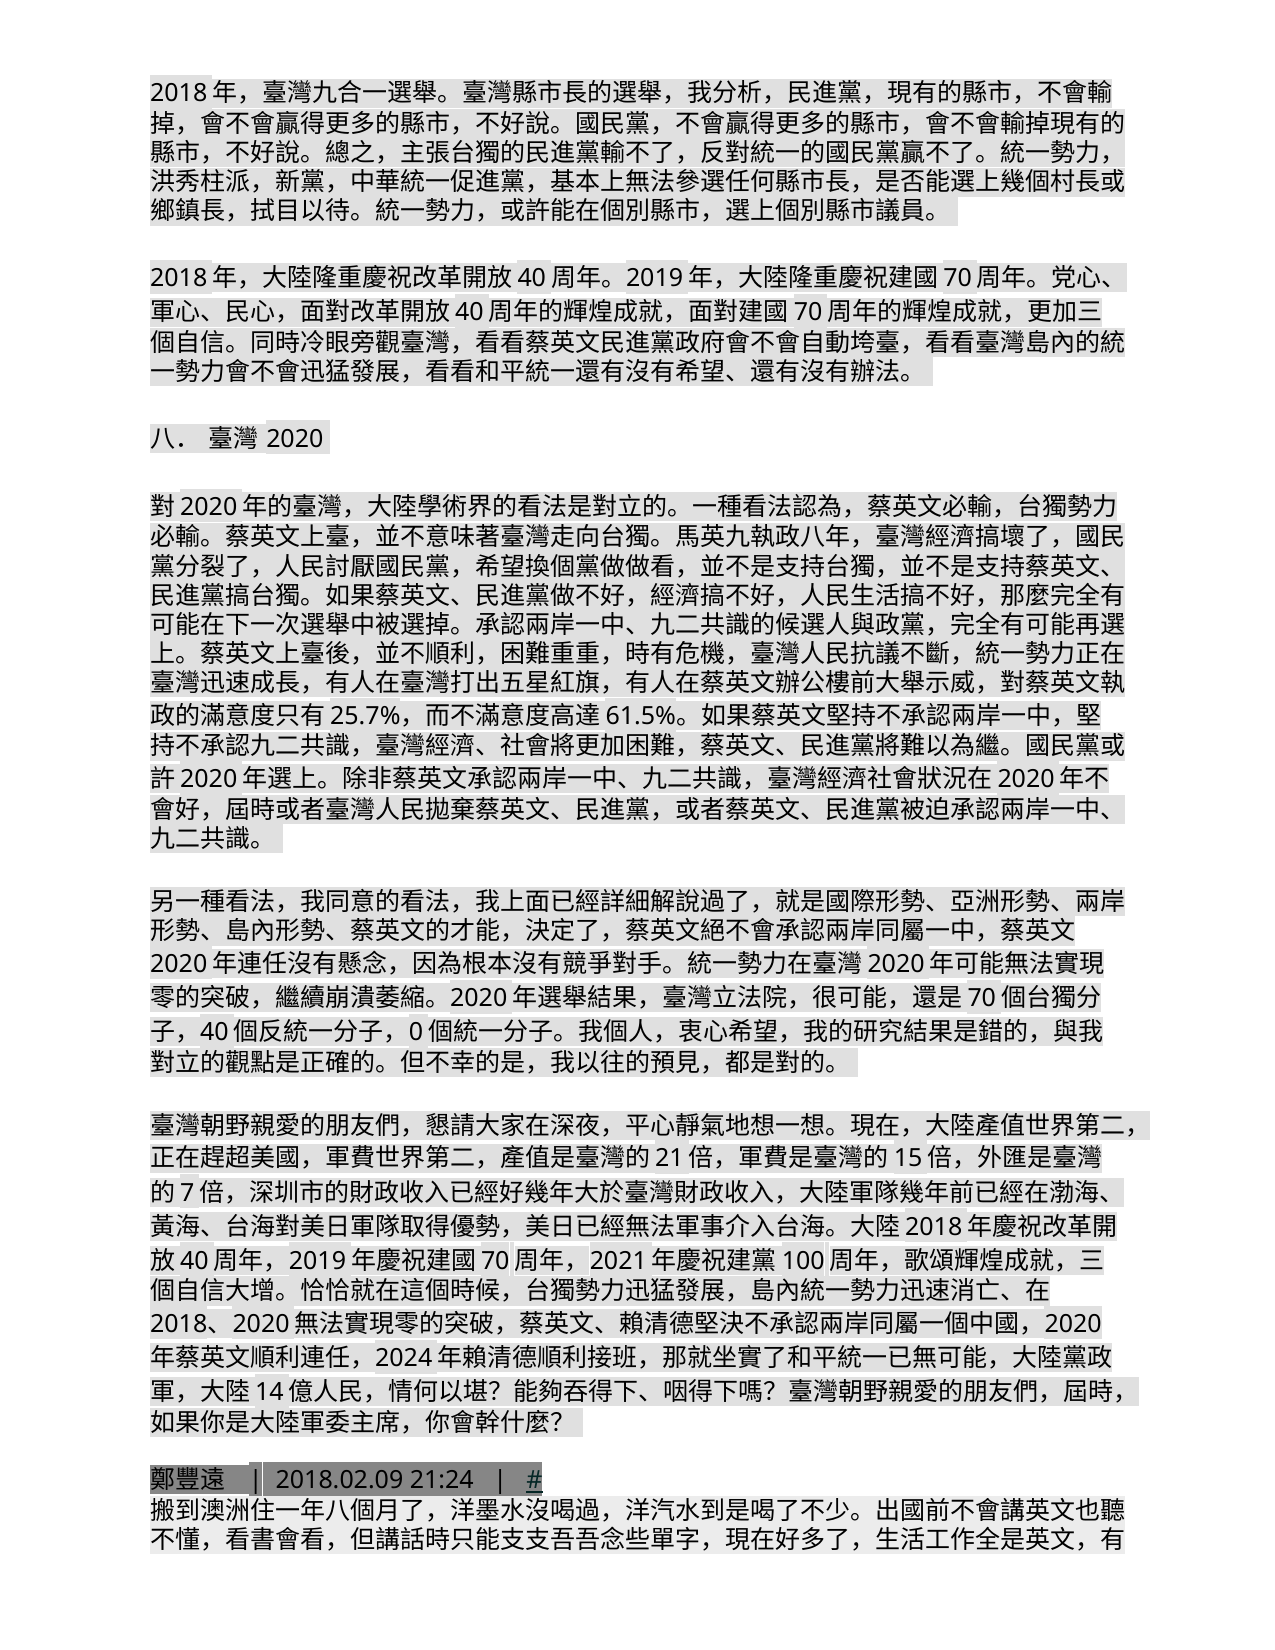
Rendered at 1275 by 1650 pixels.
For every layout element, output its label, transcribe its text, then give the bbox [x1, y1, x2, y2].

text 以下我節錄最近李毅先生的談話文章，我想本版或許有人不愛看，陳醫生如果覺得不妥就刪了吧，但我覺得夠理性，值得大家想想 原文頗長，網址如下https://bbs.wenxuecity.com/military/1527126.html -------------- 目前，大陸統一勢力，與臺灣的台獨勢力，雙方看法對立衝突，差距巨大，沒有任何交集之處。 大陸認為，大陸產值世界第二，正在趕超美國，軍費世界第二，現在大陸的產值是臺灣的21倍，每年增長一個臺灣，軍費是臺灣的15倍，外匯底存是臺灣的7倍，深圳的財政收入已經超過臺灣好幾年，大陸軍隊幾年前已經在渤海、東海、台海對美日取得壓倒優勢，解放軍解放臺灣以小時記，台獨就是找死，就是談統一，現在臺灣的籌碼也一天天減少，想不通，在這種形勢下，臺灣怎麼會有人堅決搞台獨？腦子什麼地方不清楚嗎？ 台獨勢力認為，臺灣產值世界第20，軍事力量至少世界第17，社會經濟早就進入發達社會，人均產值遠超大陸，社會保障遠超大陸，全民教育，全民健保，環境優美，臺灣海峽是天然屏障，大陸與美國、日本、印度、朝鮮、韓國、越南、澳大利亞的關係都不好，美國、日本堅定支持臺灣，臺灣護照在世界100多個國家免簽，臺灣有民主自由，臺灣的朋友遍西方，統一對臺灣沒有任何好處，獨立對臺灣沒有壞處，永遠分裂對臺灣沒有任何壞處，大陸黨政軍完全貪腐，大陸的將軍都是花錢買的，根本不能打仗，大陸軍隊進攻臺灣之日，就是大陸政府垮臺之時。所以，大陸過去、現在、將來、永遠不敢進攻臺灣。既然大陸不敢武統，那麼台獨不就已經成功了嗎？ 站在大陸，統一是有道理的，多數人民支持統一。站在臺灣，台獨是有道理的，多數人民支持台獨。 統一對臺灣人民有什麼好處？這個問題，大陸的宣傳機構，確實沒有明確回答。我在臺灣，也多次有人問：你們大陸為什麼不敢講，統一對我們臺灣人有什麼好處？我的回答是，統一對臺灣人民有一大一小兩個好處。小的好處，是統一之後，不用當兵了，軍費節省了，可以把軍費用於民生。大的好處是，和平統一，可以避免武力統一，避免生靈塗炭，避免玉石俱焚。 統一臺灣，對中國的好處，看看世界地圖、亞洲地圖，就一目了然。臺灣，是美日插在中國喉嚨上的一根粗粗的硬刺。用李敖的話講，臺灣是中國捏在美國手中的睾丸。不統一臺灣，中國無法真正保衛南海，無法真正走出第一島鏈。一個不統一的國家，算不上一個正常國家，更不用說一個正常的大國，正常的強國。 大陸學術界，有幼稚可笑的一面。2016年1月以來，兩年來，不斷有大陸學者提出，要蔡英文承認九二共識，承認兩岸同屬一中。蔡英文會宣佈承認兩岸同屬一中嗎？在臺灣，這一直是台獨勢力的笑料。 同樣，台獨勢力，也有幼稚可笑的一面。兩年來，台獨勢力一直認為，大陸遲早要接受民進黨台獨政府，因為這是多數臺灣人民選出來的，大陸怎敢長期違抗多數臺灣人民的民意。這在大陸是個大笑話。大陸早就說過，九二共識是基礎，基礎不牢，地動山搖。大陸到現在還沒有地動山搖，只是因為，大陸很多人認為，多數臺灣人民不要台獨，選蔡英文是一時糊塗，清醒之後，就會拋棄蔡英文民進黨台獨勢力。如果大陸認定，多數臺灣人已經鐵心要台獨，已經無法和平挽回，那就只有武統，很快就會武統。“有堅定的意志、充分的信心和足夠的能力，挫敗任何形式的台獨分裂圖謀，絕不容忍國家分裂的歷史悲劇重演。” 五．美國的臺灣政策 美國的臺灣政策，分為三個層次。我已經多次分析過。 第一個層次，是全球戰略層次。三天前，特朗普做了他的第一個政府工作報告，一年一度的國情咨文。其中總述世界形勢和中國的，只有一段話。Around the world, we facerogue regimes, terrorist groups, and rivals like China and Russiathat challenge our interests, our economy, and our values. In confronting these dangers, we know that weakness is the surest path to conflict, and unmatched power is the surest means of our defense. “放眼世界，我們面臨流氓政權、恐怖組織、競爭者如中國與俄國，它們挑戰我們的利益、我們的經濟、我們的價值。面對這些危險，我們知道，軟弱必將導致衝突，我們防衛自己的最保險的辦法就是具有壓倒對方的力量。”不久前，特朗普政府發表的國防戰略，也明確把中國作為主要威脅、主要對手。這一點都不新鮮，小布希政府、奧巴馬政府，都是如此。 第二個層次，是美國的印太戰略。這是安倍提出的圍堵中國的戰略。奧巴馬沒有採用。特朗普採用了，美日印澳，聯合起來，對付中國。金燦榮不久前發文章，說這個印太戰略，玩不轉，因為美日印澳都缺錢，就是個大泡沫，一捅就破。我同意。這個美日印澳印太大戰略，是紙老虎，也是真老虎。你不敢打，就是真老虎，要吃人。你真敢打，就是紙老虎， 第三個層次，在全球戰略、印太政策之下，才是美國的一中政策。美國的一中政策，與中國的一中政策，完全不是一回事兒，包括三個公報、《臺灣關係法》、六項保證。其中，《臺灣關係法》、六項保證直接違背三個公報，中國不予承認、堅決反對。但美國堅決堅持《臺灣關係法》，現在還把原來是秘密協定的六項保證，變為公開的政策。美國的一中政策，簡而言之，就是要永遠分裂中國，使得中國永遠不能統一。 直到1996年台海危機，直到15年前，如果大陸武統臺灣，美國鐵定都是要出兵保衛臺灣的。大陸1996年後，痛定思痛，大力發展軍備，特別是海空軍，終於在幾年前從量變到質變，在渤海、東海、台海對美日軍隊取得了壓倒性優勢。現在，雖然美日已經不敢在台海出兵保衛臺灣，但從美國的全球戰略出發，從美國的印太戰略出發，必將用盡出兵之外的其它辦法，加大對臺灣的支援，儘量使得中國永遠分裂，盡可能推遲中國的統一。 這是由美國國家利益決定的，誰做美國總統，都會這麼做。與黨派、思想、個性無關。 六．蔡英文這個人非同尋常 2018年，2020年，面對兩個重要選舉，蔡英文的戰略是什麼？2017年12月29日，蔡英文發表了年終講話，系統闡述了她過去、現在、將來要幹什麼。2018年1月21日，蔡英文做了一個近兩小時的電視專訪，把她年終講話所勾勒的大戰略，又細細地演說了一遍。 蔡英文在執政頭一年到一年半，主要是搞一些比較棘手的改革，兌現競選承諾。比如追殺國民黨的黨產，讓多數臺灣人高興。比如減少軍公教的養老金，軍的後來不敢減，但把公教的減了，多數臺灣人高興。比如增加勞工假期，這個兩頭不討好，工人嫌假期不夠，資本家嫌假期太多。比如停止核電運行，但非核電力沒有跟上，導致局部大停電。比如繼續修改大中小學教材，增加台獨內容。等等。這些，都是她的競選承諾，都是得罪部分人的事情，她不管三七二十一，在執政頭一年到一年半，全部搞完。 其中，她通過了一個四年四千億、每年一千億台幣的基本建設花錢計畫。一年200億人民幣。臺灣政治，是黑金政治，越往基層越黑。要想贏，就要靠錢來綁樁固票。這個每年一千億的錢，通過各級民進黨政府，層層下到基層、下到企業，為民進黨2018、2020的選舉，綁了樁，固了票。臺灣青年痛恨工資低、房價高。蔡英文承諾提高最低工資、大建廉租房，現在已經啟動，進展還算順利，到了2018、2020選舉時，可以用來打動青年人，催票。 臺灣經濟2017年增長2.6%，高於馬英九的1.9%。蔡英文上臺以來臺灣股市大漲，衝破萬點大關。我認為，臺灣經濟，在2018、2019、2020年，都會增長，都不會比馬英九時期差。蔡英文搞產業升級換代，搞高科技，搞戰鬥機、軍艦、中程導彈自己研製，都對經濟有促進。 蔡英文堅決頂住大陸的壓力，堅決不承認兩岸同屬一中。她承諾，她本人意志堅強，她的政府有抗壓能力，只要臺灣人民團結在她周圍，大陸什麼辦法都沒有。大陸計算攻台成本後，在美日壓力下，不敢攻台，臺灣人民不用怕。 我的文筆不好，遠遠比不上蔡英文。看看蔡英文的講話，看看蔡英文的電視採訪，不得不佩服，境界、水準、能力，遠遠高於賴清德、吳敦義、朱立倫、柯文哲。蔡英文充分利用、巧妙利用了國際形勢、亞洲形勢、兩岸形勢、島內形勢對她有利的一面，刻意淡化、巧妙淡化了對她不利的一面。她用這個大戰略打2018、2020的選戰，無敵於臺灣。我繼續認為，2020年，蔡英文競選連任，毫無懸念，目前看不到對手。 七．臺灣 2018、2019 2018年，臺灣九合一選舉。臺灣縣市長的選舉，我分析，民進黨，現有的縣市，不會輸掉，會不會贏得更多的縣市，不好說。國民黨，不會贏得更多的縣市，會不會輸掉現有的縣市，不好說。總之，主張台獨的民進黨輸不了，反對統一的國民黨贏不了。統一勢力，洪秀柱派，新黨，中華統一促進黨，基本上無法參選任何縣市長，是否能選上幾個村長或鄉鎮長，拭目以待。統一勢力，或許能在個別縣市，選上個別縣市議員。 2018年，大陸隆重慶祝改革開放40周年。2019年，大陸隆重慶祝建國70周年。党心、軍心、民心，面對改革開放40周年的輝煌成就，面對建國70周年的輝煌成就，更加三個自信。同時冷眼旁觀臺灣，看看蔡英文民進黨政府會不會自動垮臺，看看臺灣島內的統一勢力會不會迅猛發展，看看和平統一還有沒有希望、還有沒有辦法。 八． 臺灣 2020 對2020年的臺灣，大陸學術界的看法是對立的。一種看法認為，蔡英文必輸，台獨勢力必輸。蔡英文上臺，並不意味著臺灣走向台獨。馬英九執政八年，臺灣經濟搞壞了，國民黨分裂了，人民討厭國民黨，希望換個黨做做看，並不是支持台獨，並不是支持蔡英文、民進黨搞台獨。如果蔡英文、民進黨做不好，經濟搞不好，人民生活搞不好，那麼完全有可能在下一次選舉中被選掉。承認兩岸一中、九二共識的候選人與政黨，完全有可能再選上。蔡英文上臺後，並不順利，困難重重，時有危機，臺灣人民抗議不斷，統一勢力正在臺灣迅速成長，有人在臺灣打出五星紅旗，有人在蔡英文辦公樓前大舉示威，對蔡英文執政的滿意度只有25.7%，而不滿意度高達61.5%。如果蔡英文堅持不承認兩岸一中，堅持不承認九二共識，臺灣經濟、社會將更加困難，蔡英文、民進黨將難以為繼。國民黨或許2020年選上。除非蔡英文承認兩岸一中、九二共識，臺灣經濟社會狀況在2020年不會好，屆時或者臺灣人民拋棄蔡英文、民進黨，或者蔡英文、民進黨被迫承認兩岸一中、九二共識。 另一種看法，我同意的看法，我上面已經詳細解說過了，就是國際形勢、亞洲形勢、兩岸形勢、島內形勢、蔡英文的才能，決定了，蔡英文絕不會承認兩岸同屬一中，蔡英文2020年連任沒有懸念，因為根本沒有競爭對手。統一勢力在臺灣2020年可能無法實現零的突破，繼續崩潰萎縮。2020年選舉結果，臺灣立法院，很可能，還是70個台獨分子，40個反統一分子，0個統一分子。我個人，衷心希望，我的研究結果是錯的，與我對立的觀點是正確的。但不幸的是，我以往的預見，都是對的。 臺灣朝野親愛的朋友們，懇請大家在深夜，平心靜氣地想一想。現在，大陸產值世界第二，正在趕超美國，軍費世界第二，產值是臺灣的21倍，軍費是臺灣的15倍，外匯是臺灣的7倍，深圳市的財政收入已經好幾年大於臺灣財政收入，大陸軍隊幾年前已經在渤海、黃海、台海對美日軍隊取得優勢，美日已經無法軍事介入台海。大陸2018年慶祝改革開放40周年，2019年慶祝建國70周年，2021年慶祝建黨100周年，歌頌輝煌成就，三個自信大增。恰恰就在這個時候，台獨勢力迅猛發展，島內統一勢力迅速消亡、在2018、2020無法實現零的突破，蔡英文、賴清德堅決不承認兩岸同屬一個中國，2020年蔡英文順利連任，2024年賴清德順利接班，那就坐實了和平統一已無可能，大陸黨政軍，大陸14億人民，情何以堪？能夠吞得下、咽得下嗎？臺灣朝野親愛的朋友們，屆時，如果你是大陸軍委主席，你會幹什麼？ [150, 75, 1125, 1437]
text 鄭豐遠 | 2018.02.09 21:24 | # [150, 1462, 1125, 1496]
text 搬到澳洲住一年八個月了，洋墨水沒喝過，洋汽水到是喝了不少。出國前不會講英文也聽不懂，看書會看，但講話時只能支支吾吾念些單字，現在好多了，生活工作全是英文，有一種被洗腦的感覺，雖然還是支支吾吾，但至少聽說讀寫能通了。有時遇到一些新舊華人移民同胞，都說我英文很好，問到底怎麼練的，我都只能苦笑，心裡就想著兩個字:「生活」。 每天出了門，瞧見的就是各色人種，聽見的就是南腔北調，去一趟菜市場就像走進聯合國一樣。細數相識之人，似乎除了南極北極，三大洋五大洲都寫得上了。文化或語言可以用來劃分族群，但如果劃分政治實體也看這個，那澳洲恐怕明天就得進入內戰狀態。 現代國家或政府作為一種概念，其實和外貌、語言或文化認同這樣一種人性感受是有很大區別的，後者可稱上一種天性，前者卻是一種發明。有心人往往可以在兩者間製造混淆，進而利用這份混淆輕易地操弄人群。這種操弄很多時候在隸屬相近血統，語言或文化卻有別的兩個族群間特別見效。因為你若想引起兩個不同人種的對立，那挑撥族群仇恨的意圖很快就會被發現，近而引起人們反感; 反之你若在同屬比如漢人的兩個族群之間去製造磨擦和分歧 (比如本省人和外省人間的敵對)，那往往就能無往不利。人們會忽略本該互相尊重的差異，把它自動升級為意識形態間的戰爭，”敵我”就此產生了。這似乎就是美國對外進行侵略的一貫手法，簡單講就是讓你兄弟鬩牆，我就可以從中得利。 澳洲文化貧瘠，許多時候我都不禁想著要移民回國，我說的當然不是台灣國，而是祖國中國。搬來澳洲最失算的一件事就是沒有把整套漢聲文化的《中國童話故事》一起運過來。這套書是從小最愛看的，後來家庭上演了一齣悲劇，這書也從此消失在劇本裡。長大後從舊書攤裡買了一套回來，卻沒跟著我一起飛來澳洲。 最近澳洲政壇裡充斥著一股「中國入侵」的聲音，就像幾十年前的台灣一樣，動不動就「匪諜就在你身邊」，聽說連所謂”學術中立”的大學裡，講起中國都要萬分小心，只能討論中國的人權、空汙和獨裁 (說好聽是討論，其實就是抹黑)，不准講中國的任何好話，否則你在大學裡就混不下去。幾十年來澳洲靠著和中國做生意過著富裕的日子，套句內地的話，如今卻”吃中國飯，砸中國鍋”，這個政府真的是不要臉到一種可恥的程度。兩年前準備出國前，澳洲針對中國通過史無前例一大筆國防預算，準備大張旗鼓捍衛其”民主自由”的偉大價值，我當時十分苦惱，難道我以後得繳稅給這個政府，讓它買飛彈來炸我的同胞甚至小孩? 民族情感和政治認同上，我都經常想移民到中國，可是你知道嗎? 我還沒有這麼傻。一個社會適不適合人生存，難道就只是看這些? 難道你就只是一個中國人或台灣人或香港人，而不是一個”人”? 難道這種所謂愛國愛鄉愛土的大愛，比起日常相處的家人朋友鄰居、路上的陌生行人，甚至哪怕是一條路上的狗或海邊的一隻鳥來得”更”重要? 我在台灣開車，經常有想撞死人的衝動，因為每個人似乎都想致對方於死地，你當然也想以眼還眼。一個人如果那麼愛台灣，卻恨不得撞死身邊每個台灣人，那這種愛到底是什麼樣的一種愛? 中國我沒長住過，但我相信竇文濤說的。那些熱愛祖國，整天說中國最棒的人不妨看看這影片: https://youtu.be/SBisnmyqTa0 影片最後說胡適先生評判一個社會的文明程度，主要看三點: 第一是這社會是怎麼對待兒童的? 第二是這社會怎麼對待婦女的? 第三是閒暇時人們都在幹些什麼? 我認為不妨再加上第四點: 這社會是如何對待動物的? 台灣我就不說了，那些喜歡強調祖國五千年文明多偉大、科技多進步、飛彈戰艦多厲害的人不妨想想，你口口聲聲捧上天的這個國家，它的社會究竟配不配得上這些溢美之詞? 天峰前面寫的，最後有四個字”好好生活”我非常認同，無論你是誰，一個渺小的個人最後還是要回到生活兩個字上來，能夠好好生活就是所有人的願望。我在澳洲經常覺得工作非常辛苦，薪水和在台灣差不多，但生活費是台灣的三倍，再加上文化和語言差異，極有壓力。但日常生活上一走出門，就說過一條馬路，往往也會感動良久，因為有路可以走，車子會讓人，行人會對你微笑，鳥看了你不會怕，更不用面對滿地的垃圾和狗屎。 澳洲人也不笨，多數人不會把政治和生活混為一談，無論他對中國如何不爽，他也不會哪怕對一個中國人口出惡言。有些人會說那是因為法律嚴格，怕付出代價。但我生活久了，我知道那更多是一種文明道德壓力，人們普遍害怕一種眼光; 很多人以為西方社會很自由，其實恰恰相反，你若在許多文明基本界限上踰矩，別人是會立刻瞧不起你的，而這種瞧不起你的無形逞罰會在你身上烙印很長一段日子。中國我不曉得，台灣就完全不是這樣喔，你愈野蠻愈陰狠心機愈重，人們就認為你愈厲害愈成熟愈可靠。請問，對一個心智稍微正常一點的人，生活在這樣一個島上會快樂嗎? 這樣一個島獨立成一個響噹噹的”國家”有任何意義嗎? 給誰去活呢? [150, 1496, 1125, 1554]
